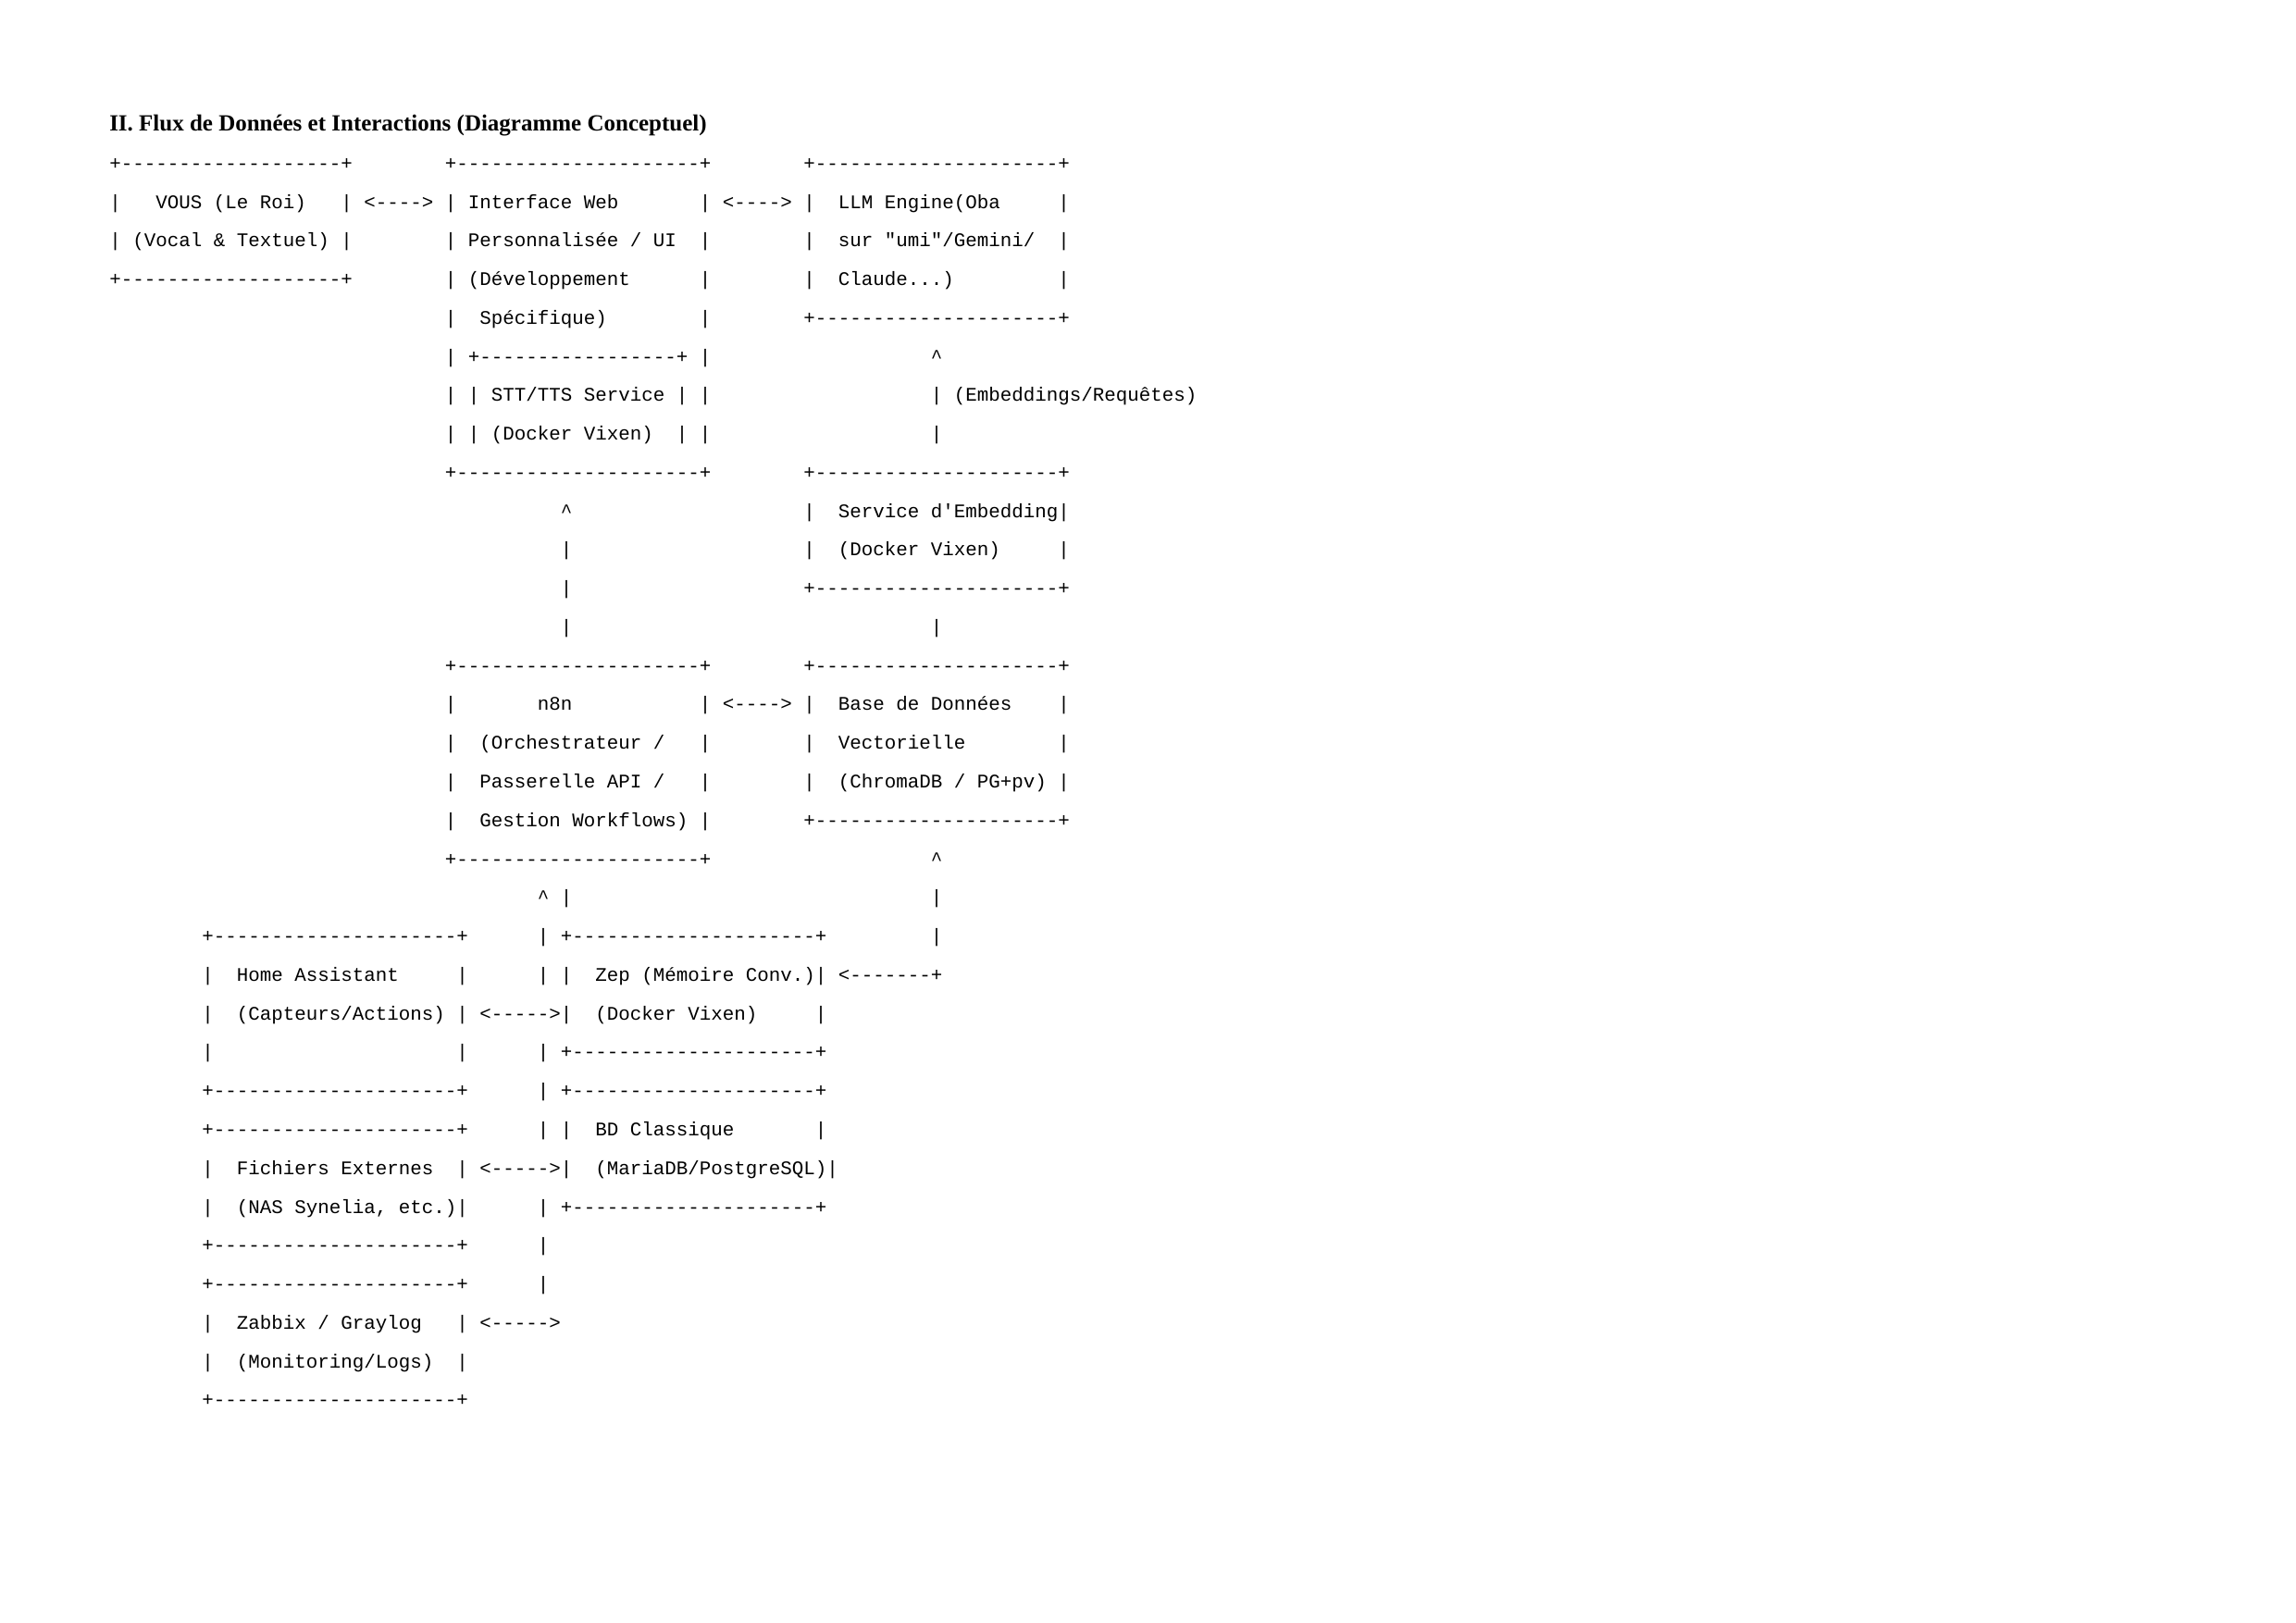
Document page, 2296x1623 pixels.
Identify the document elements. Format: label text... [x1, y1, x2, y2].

text +---------------------+ | [109, 1235, 2186, 1258]
text | Spécifique) | +---------------------+ [109, 308, 2186, 329]
text +---------------------+ [109, 1390, 2186, 1412]
text | (Monitoring/Logs) | [109, 1352, 2186, 1373]
text | (Vocal & Textuel) | | Personnalisée / UI | | sur "umi"/Gemini/ | [109, 230, 2186, 253]
text +---------------------+ | +---------------------+ [109, 1081, 2186, 1103]
text | | (Docker Vixen) | [109, 539, 2186, 562]
text ^ | Service d'Embedding| [109, 502, 2186, 523]
text | (Orchestrateur / | | Vectorielle | [109, 733, 2186, 755]
text | | (Docker Vixen) | | | [109, 424, 2186, 446]
text | Fichiers Externes | <----->| (MariaDB/PostgreSQL)| [109, 1158, 2186, 1180]
text ^ | | [109, 887, 2186, 910]
text | | | +---------------------+ [109, 1042, 2186, 1064]
text | +-----------------+ | ^ [109, 346, 2186, 368]
text +-------------------+ | (Développement | | Claude...) | [109, 269, 2186, 291]
text +---------------------+ | [109, 1274, 2186, 1296]
text | n8n | <----> | Base de Données | [109, 695, 2186, 716]
text | Zabbix / Graylog | <-----> [109, 1313, 2186, 1334]
text | | STT/TTS Service | | | (Embeddings/Requêtes) [109, 385, 2186, 407]
text | Gestion Workflows) | +---------------------+ [109, 811, 2186, 832]
text +---------------------+ +---------------------+ [109, 656, 2186, 677]
subtitle II. Flux de Données et Interactions (Diagramme Conceptuel) [109, 109, 2186, 136]
text +---------------------+ | +---------------------+ | [109, 926, 2186, 948]
text | (NAS Synelia, etc.)| | +---------------------+ [109, 1196, 2186, 1219]
text +---------------------+ ^ [109, 849, 2186, 871]
text | Passerelle API / | | (ChromaDB / PG+pv) | [109, 772, 2186, 794]
text | (Capteurs/Actions) | <----->| (Docker Vixen) | [109, 1004, 2186, 1025]
text +---------------------+ | | BD Classique | [109, 1120, 2186, 1142]
text | +---------------------+ [109, 578, 2186, 601]
text | Home Assistant | | | Zep (Mémoire Conv.)| <-------+ [109, 965, 2186, 987]
text +---------------------+ +---------------------+ [109, 463, 2186, 484]
text | | [109, 617, 2186, 639]
text | VOUS (Le Roi) | <----> | Interface Web | <----> | LLM Engine(Oba | [109, 192, 2186, 214]
text +-------------------+ +---------------------+ +---------------------+ [109, 154, 2186, 175]
